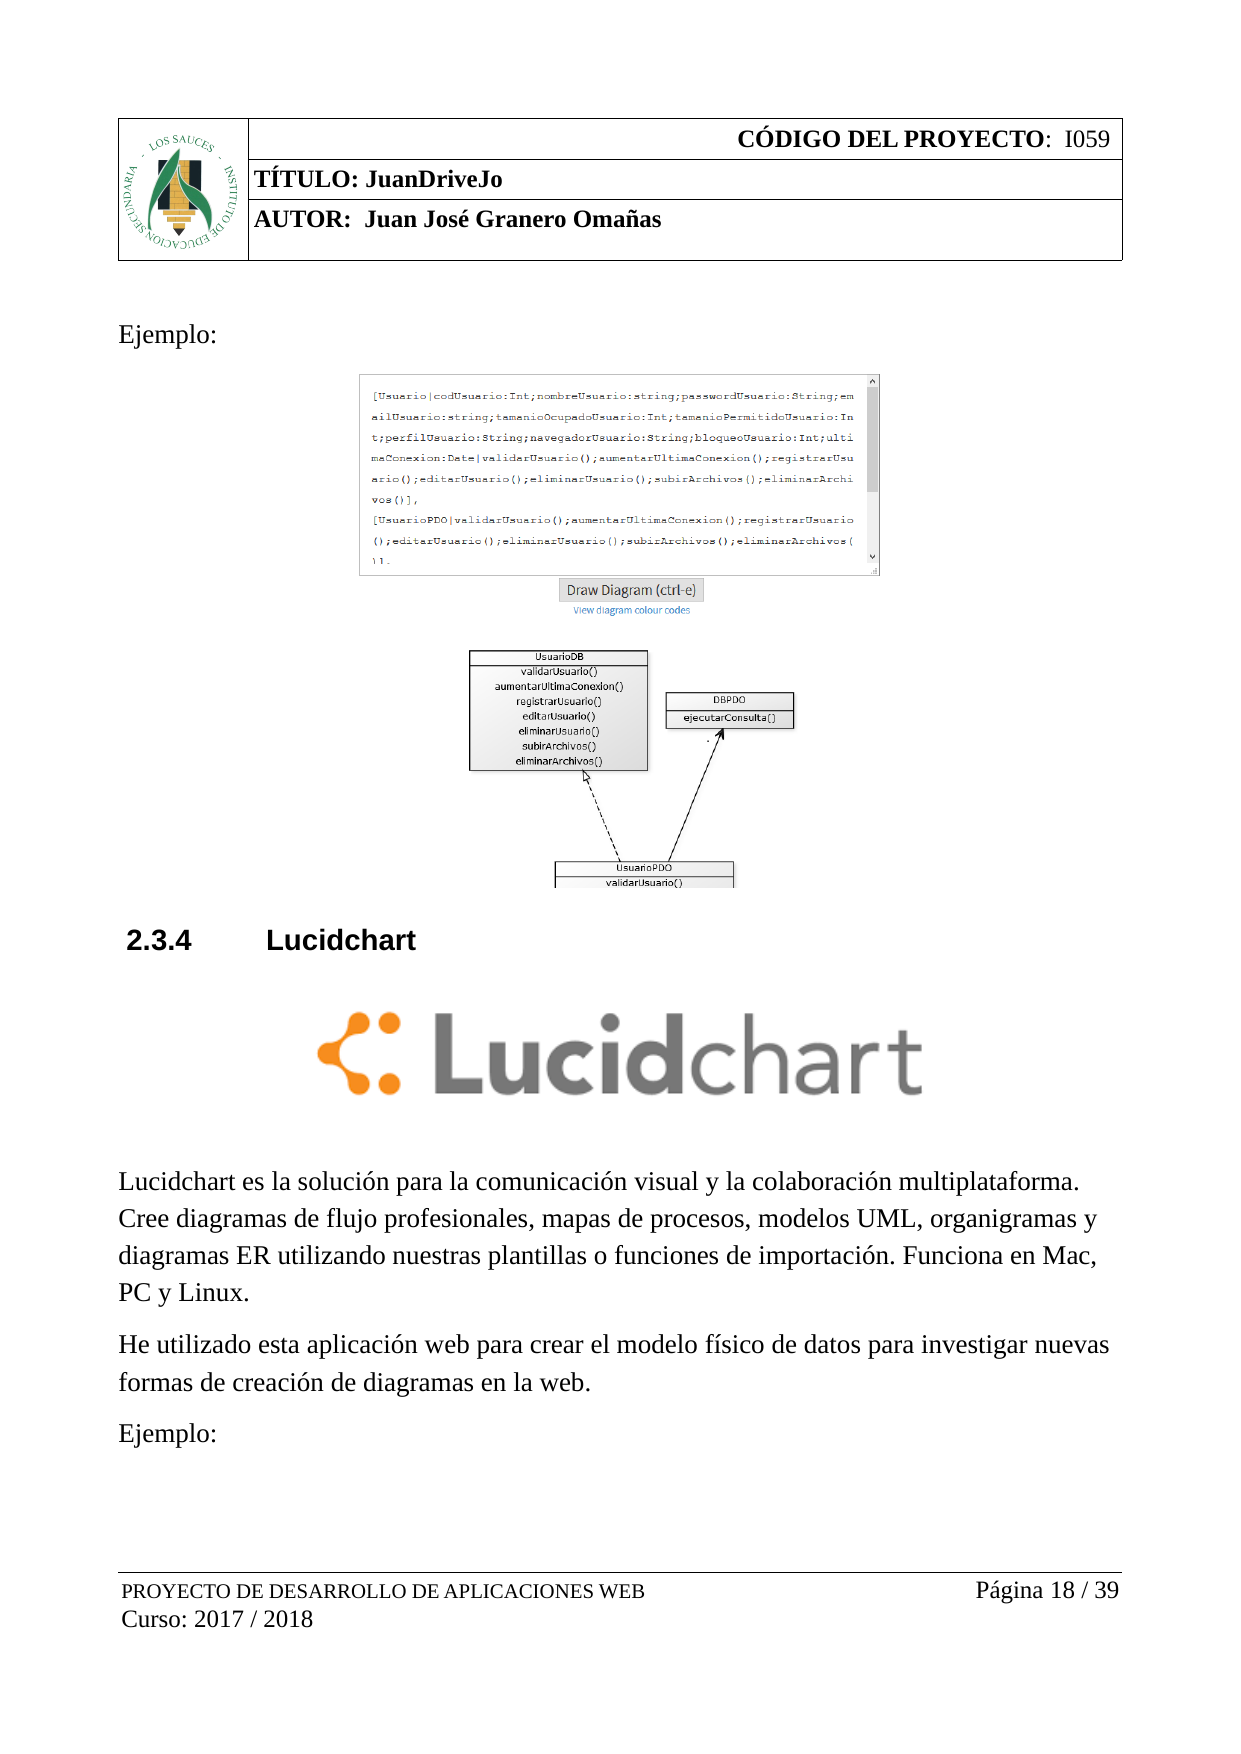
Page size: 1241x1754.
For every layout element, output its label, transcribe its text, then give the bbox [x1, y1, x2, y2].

picture [268, 968, 972, 1144]
text Ejemplo: [118, 1417, 1122, 1449]
text Ejemplo: [118, 318, 1122, 349]
picture [112, 123, 254, 257]
text Lucidchart es la solución para la comunicación visual y la colaboración multiplataforma. Cree diagramas de flujo profesionales, mapas de procesos, modelos UML, organigramas y diagramas ER utilizando nuestras plantillas o funciones de importación. Funciona en Mac, PC y Linux. [118, 1164, 1122, 1308]
text He utilizado esta aplicación web para crear el modelo físico de datos para investigar nuevas formas de creación de diagramas en la web. [118, 1328, 1122, 1397]
subtitle Lucidchart [118, 923, 1122, 956]
picture [357, 369, 883, 888]
